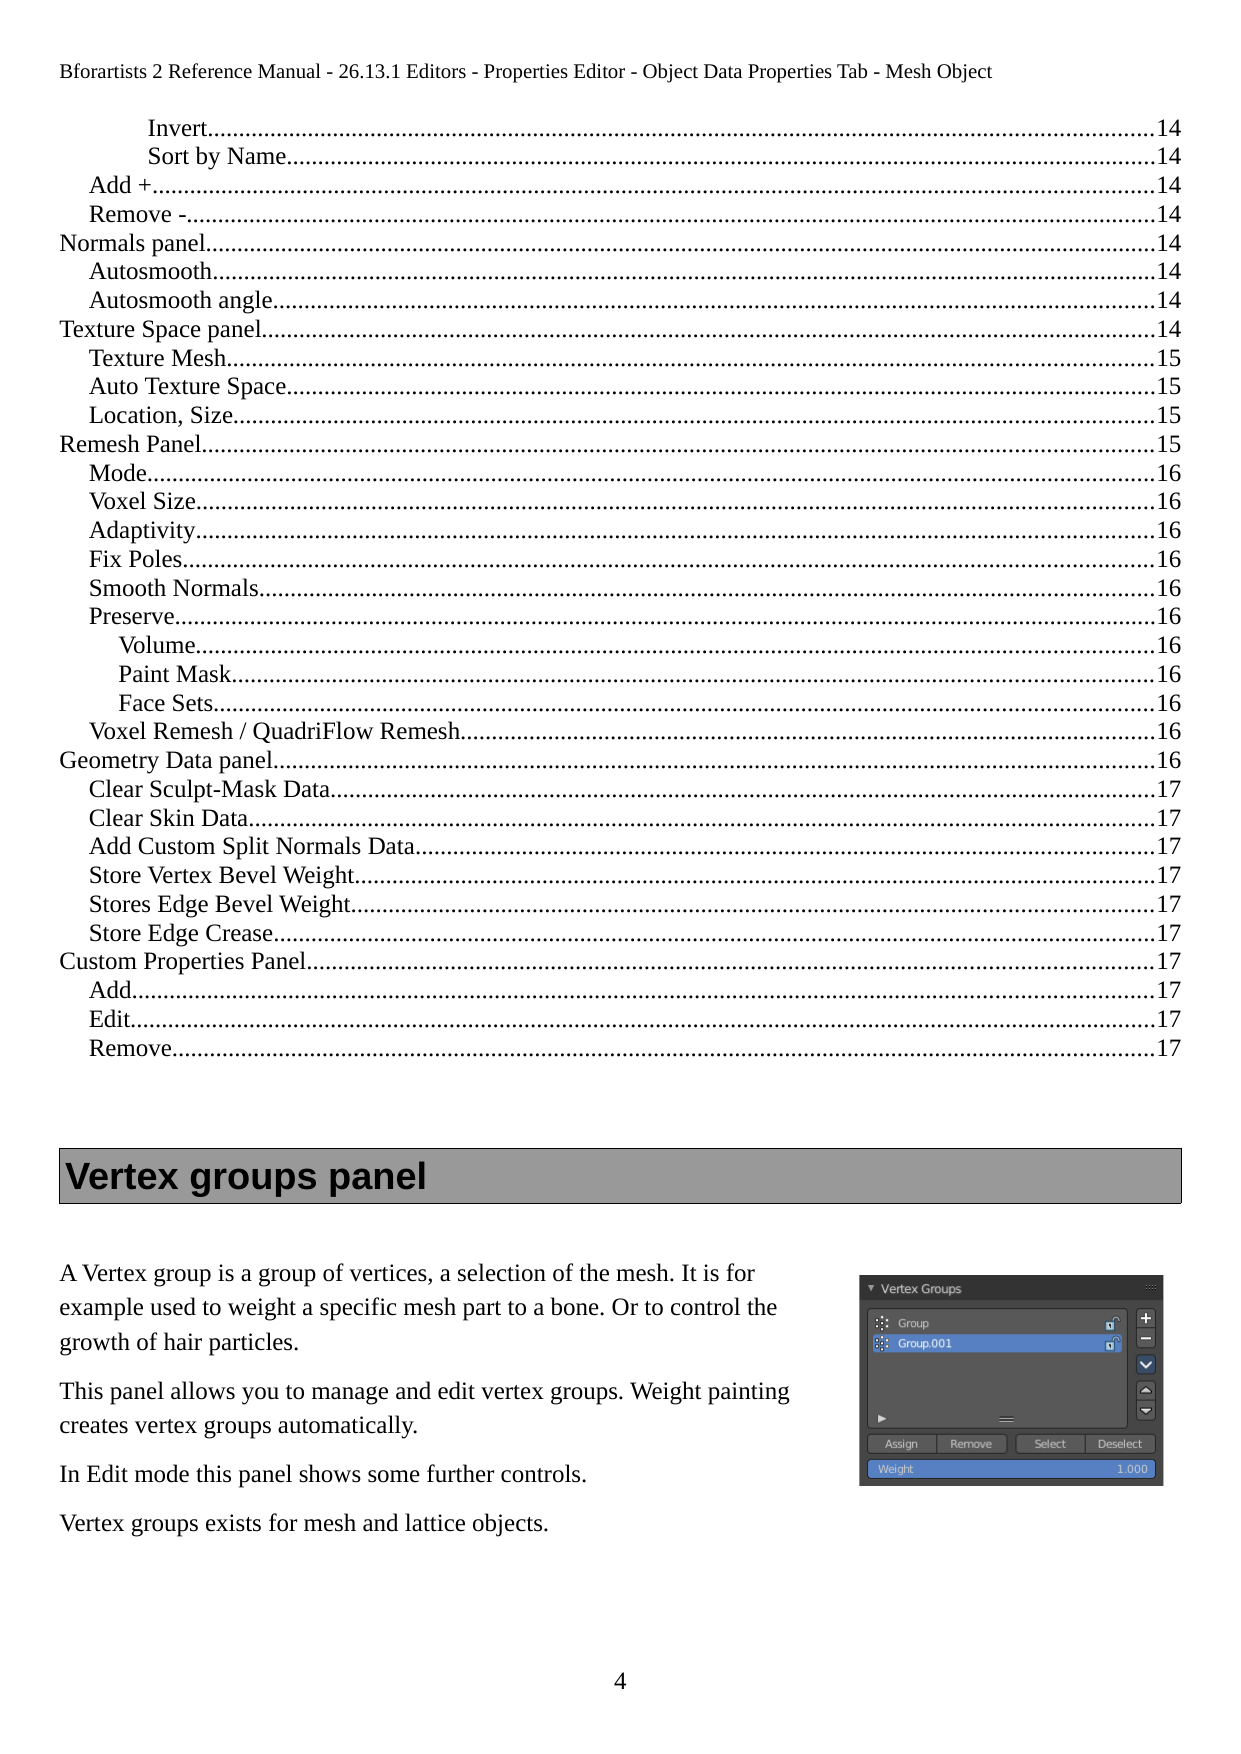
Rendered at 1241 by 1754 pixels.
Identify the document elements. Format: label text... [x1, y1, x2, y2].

text Sort by Name 14 [147, 141, 1181, 170]
text Geometry Data panel 16 [59, 745, 1181, 774]
text Remove - 14 [88, 199, 1181, 228]
text Fix Poles 16 [88, 544, 1181, 573]
text In Edit mode this panel shows some further controls. [59, 1459, 1181, 1488]
text Paint Mask 16 [118, 659, 1181, 688]
text Remove 17 [88, 1033, 1181, 1061]
text Voxel Size 16 [88, 486, 1181, 515]
table_header Vertex groups panel [60, 1149, 1181, 1203]
text Store Edge Crease 17 [88, 918, 1181, 946]
text Add Custom Split Normals Data 17 [88, 831, 1181, 860]
text Invert 14 [147, 113, 1181, 141]
text Adaptivity 16 [88, 515, 1181, 544]
text Stores Edge Bevel Weight 17 [88, 889, 1181, 918]
text Smooth Normals 16 [88, 573, 1181, 601]
text Add + 14 [88, 170, 1181, 199]
text Clear Skin Data 17 [88, 803, 1181, 831]
text Clear Sculpt-Mask Data 17 [88, 774, 1181, 803]
text Texture Mesh 15 [88, 343, 1181, 371]
text Mode 16 [88, 458, 1181, 486]
text Autosmooth angle 14 [88, 285, 1181, 314]
text Normals panel 14 [59, 228, 1181, 256]
picture [859, 1275, 1164, 1486]
text Location, Size 15 [88, 400, 1181, 429]
text Preserve 16 [88, 601, 1181, 630]
text Remesh Panel 15 [59, 429, 1181, 458]
text Volume 16 [118, 630, 1181, 659]
text Face Sets 16 [118, 688, 1181, 716]
text Store Vertex Bevel Weight 17 [88, 860, 1181, 889]
text A Vertex group is a group of vertices, a selection of the mesh. It is for example used to weight a specific mesh part to a bone. Or to control the growth of hair particles. [59, 1258, 1181, 1355]
text Auto Texture Space 15 [88, 371, 1181, 400]
text Voxel Remesh / QuadriFlow Remesh 16 [88, 716, 1181, 745]
text Edit 17 [88, 1004, 1181, 1033]
text This panel allows you to manage and edit vertex groups. Weight painting creates vertex groups automatically. [59, 1376, 859, 1439]
text Vertex groups exists for mesh and lattice objects. [59, 1508, 1181, 1537]
text Custom Properties Panel 17 [59, 946, 1181, 975]
text Add 17 [88, 975, 1181, 1004]
text Texture Space panel 14 [59, 314, 1181, 343]
text Autosmooth 14 [88, 256, 1181, 285]
